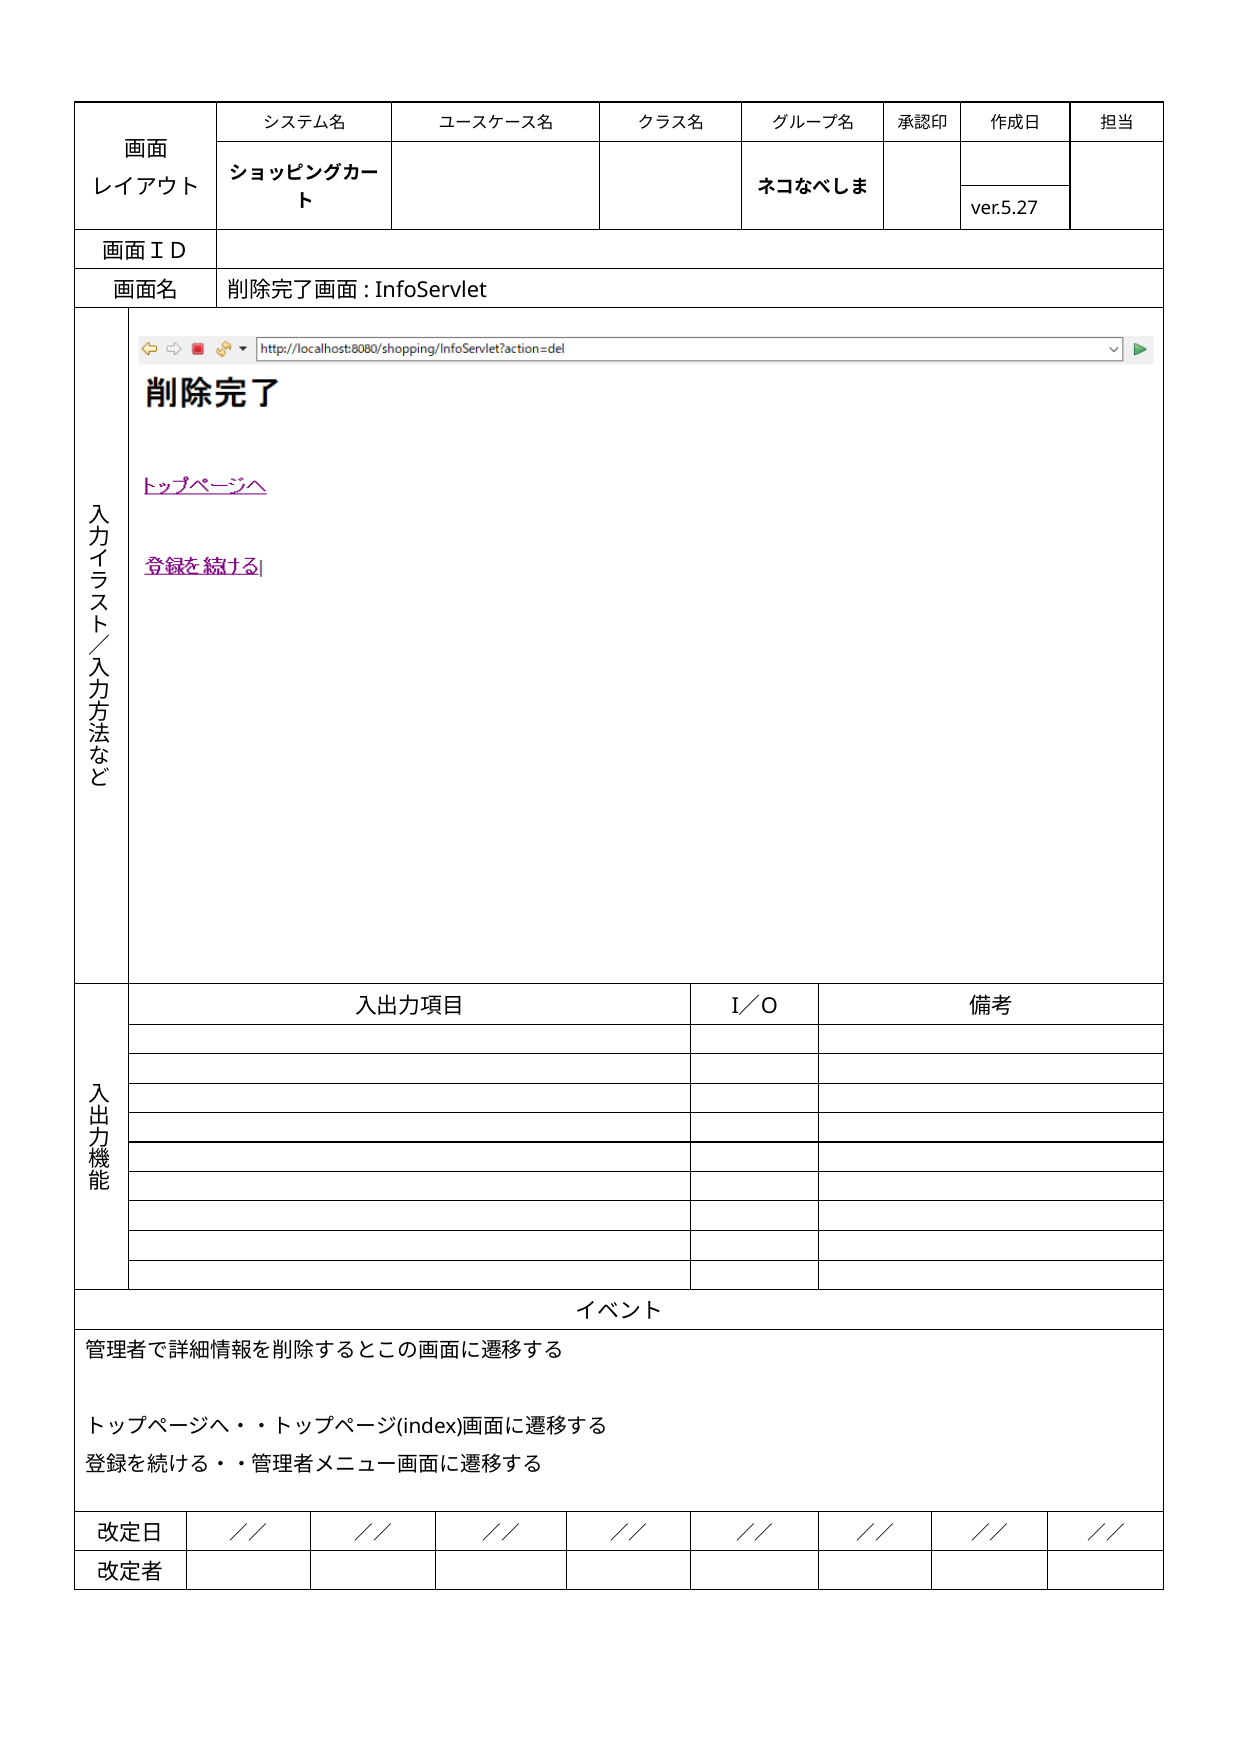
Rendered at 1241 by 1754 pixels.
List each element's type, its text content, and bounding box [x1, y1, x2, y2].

table_cell [819, 1143, 1163, 1171]
table_cell [129, 1113, 690, 1141]
table_cell [129, 308, 1163, 983]
table_cell [819, 1084, 1163, 1112]
table_cell [961, 142, 1069, 185]
table_cell [392, 142, 599, 229]
table_cell [819, 1025, 1163, 1053]
table_cell ／／ [691, 1512, 818, 1550]
picture [138, 336, 1154, 933]
table_cell [819, 1261, 1163, 1289]
table_cell [819, 1054, 1163, 1082]
table_cell 画面ＩＤ [75, 230, 216, 268]
table_cell [187, 1551, 310, 1589]
table_cell 管理者で詳細情報を削除するとこの画面に遷移する トップページへ・・トップページ(index)画面に遷移する 登録を続ける・・管理者メニュー画面に遷移する [75, 1330, 1163, 1511]
table_cell [819, 1113, 1163, 1141]
table_cell [691, 1201, 818, 1230]
table_header 画面 レイアウト [75, 103, 216, 229]
table_cell ショッピングカート [217, 142, 391, 229]
table_cell 入出力項目 [129, 984, 690, 1023]
table_cell ／／ [1048, 1512, 1163, 1550]
table_cell ／／ [436, 1512, 566, 1550]
table_cell [567, 1551, 690, 1589]
table_cell 備考 [819, 984, 1163, 1023]
table_cell [691, 1113, 818, 1141]
table_cell [129, 1231, 690, 1259]
table_cell [129, 1025, 690, 1053]
table_cell イベント [75, 1290, 1163, 1329]
table_cell 改定日 [75, 1512, 186, 1550]
table_cell 画面名 [75, 269, 216, 307]
table_header 作成日 [961, 103, 1069, 141]
table_cell [129, 1143, 690, 1171]
table_cell 入出力機能 [75, 984, 128, 1289]
table_cell [691, 1231, 818, 1259]
table_cell ／／ [932, 1512, 1047, 1550]
table_header 担当 [1071, 103, 1163, 141]
table_cell ／／ [187, 1512, 310, 1550]
table_cell ver.5.27 [961, 186, 1069, 229]
table_cell [819, 1172, 1163, 1200]
table_cell 改定者 [75, 1551, 186, 1589]
table_cell [129, 1172, 690, 1200]
table_cell I／O [691, 984, 818, 1023]
table_cell [691, 1261, 818, 1289]
table_cell [691, 1084, 818, 1112]
table_cell [819, 1551, 931, 1589]
table_cell ネコなべしま [742, 142, 883, 229]
table_cell [691, 1025, 818, 1053]
table_cell [600, 142, 741, 229]
table_cell [1048, 1551, 1163, 1589]
table_header システム名 [217, 103, 391, 141]
table_cell [819, 1201, 1163, 1230]
table_cell ／／ [819, 1512, 931, 1550]
table_cell ／／ [567, 1512, 690, 1550]
table_cell [217, 230, 1163, 268]
table_header グループ名 [742, 103, 883, 141]
table_cell [311, 1551, 435, 1589]
table_cell [932, 1551, 1047, 1589]
table_cell [884, 142, 960, 229]
table_cell 削除完了画面 : InfoServlet [217, 269, 1163, 307]
table_cell [691, 1551, 818, 1589]
table_cell [129, 1084, 690, 1112]
table_cell [129, 1261, 690, 1289]
table_cell ／／ [311, 1512, 435, 1550]
table_cell [1071, 142, 1163, 229]
table_header ユースケース名 [392, 103, 599, 141]
table_header クラス名 [600, 103, 741, 141]
table_cell [691, 1054, 818, 1082]
table_cell [436, 1551, 566, 1589]
table_header 承認印 [884, 103, 960, 141]
table_cell [129, 1201, 690, 1230]
table_cell [819, 1231, 1163, 1259]
table_cell [129, 1054, 690, 1082]
table_cell [691, 1143, 818, 1171]
table_cell [691, 1172, 818, 1200]
table_cell 入力イラスト／入力方法など [75, 308, 128, 983]
